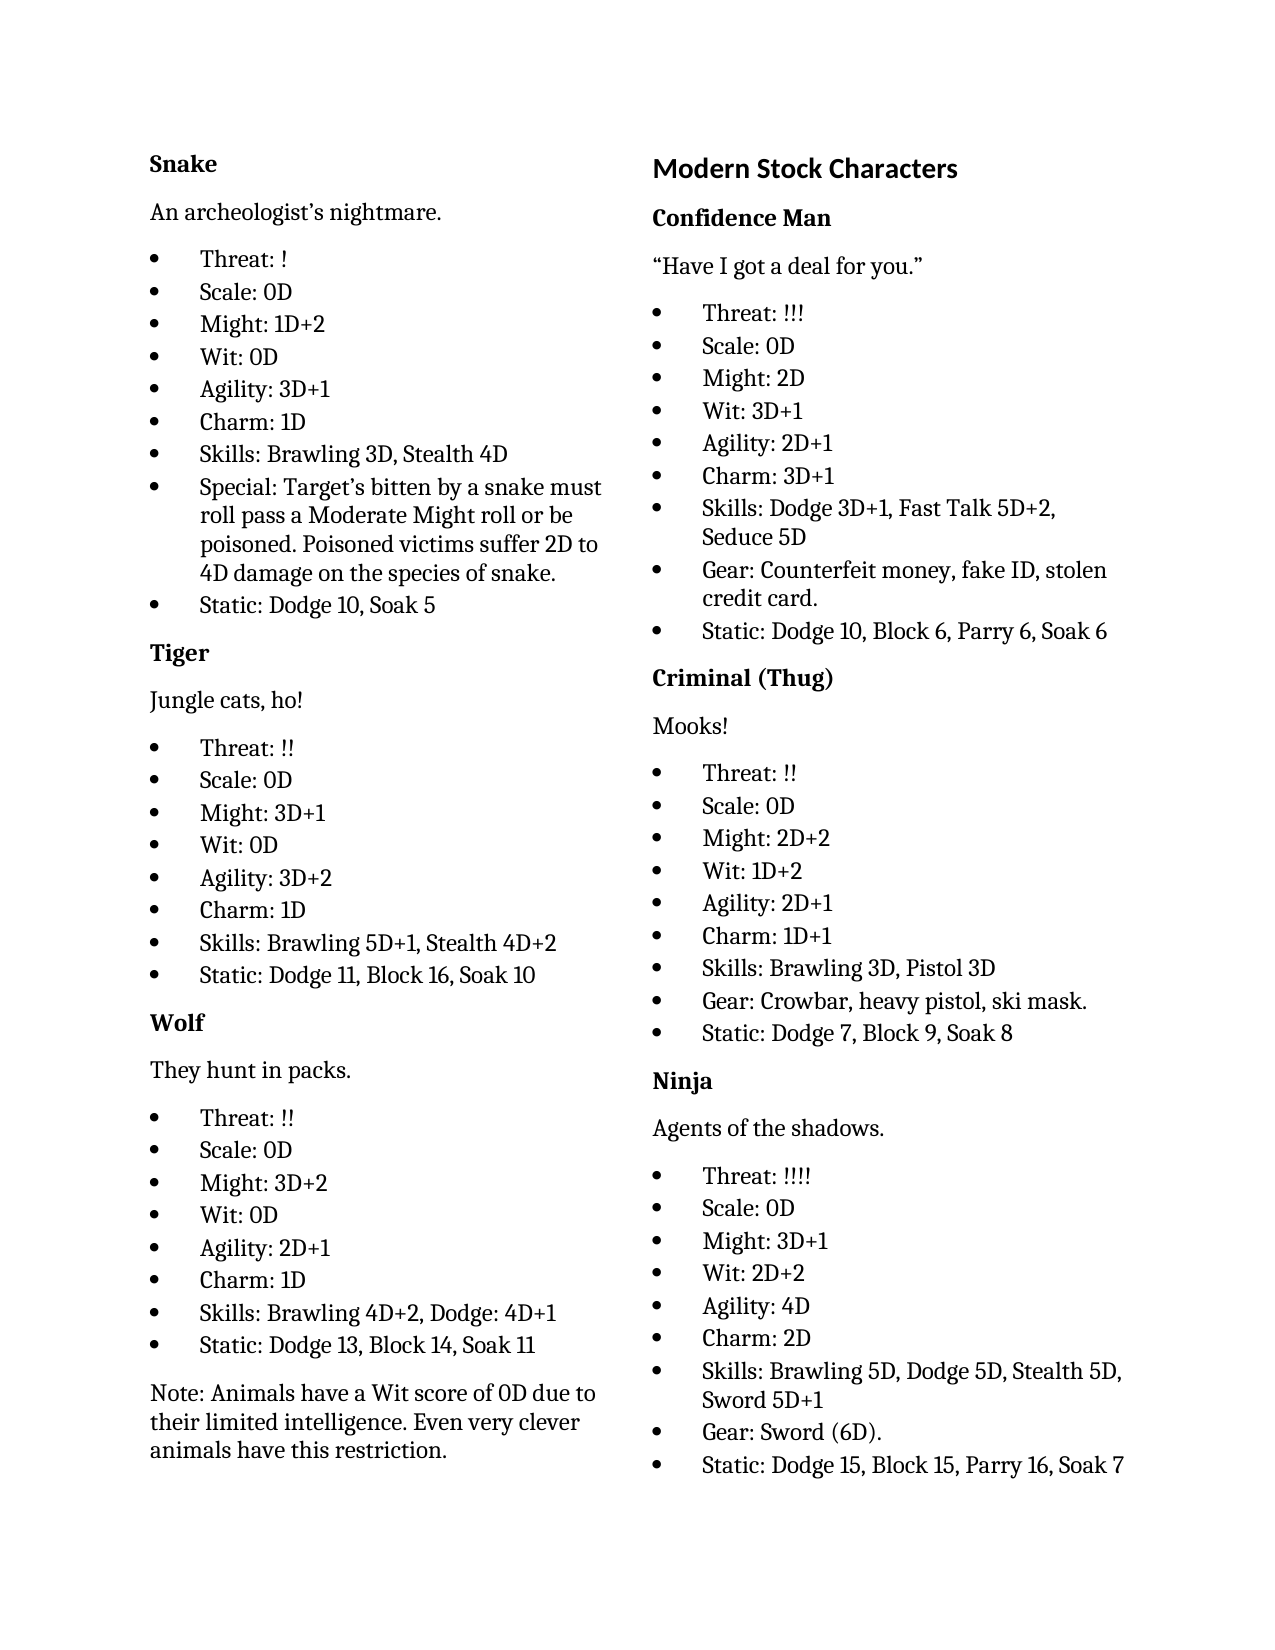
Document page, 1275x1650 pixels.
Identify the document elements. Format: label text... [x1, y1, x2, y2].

list Static: Dodge 11, Block 16, Soak 10 [150, 961, 622, 990]
list Agility: 4D [652, 1292, 1125, 1321]
list Scale: 0D [652, 332, 1125, 361]
text Tiger [150, 639, 622, 667]
text Ninja [652, 1067, 1125, 1096]
list Wit: 0D [150, 342, 622, 371]
list Skills: Brawling 3D, Stealth 4D [150, 440, 622, 469]
text Confidence Man [652, 204, 1125, 233]
list Skills: Brawling 4D+2, Dodge: 4D+1 [150, 1299, 622, 1327]
list Threat: !! [150, 734, 622, 762]
list Scale: 0D [150, 1136, 622, 1165]
list Gear: Counterfeit money, fake ID, stolen credit card. [652, 556, 1125, 613]
list Charm: 1D [150, 1266, 622, 1295]
text Mooks! [652, 712, 1125, 741]
list Wit: 0D [150, 831, 622, 860]
list Agility: 2D+1 [652, 429, 1125, 458]
list Static: Dodge 13, Block 14, Soak 11 [150, 1331, 622, 1360]
list Threat: !! [150, 1104, 622, 1132]
list Agility: 3D+2 [150, 864, 622, 892]
list Might: 2D [652, 364, 1125, 393]
list Gear: Sword (6D). [652, 1418, 1125, 1447]
text Note: Animals have a Wit score of 0D due to their limited intelligence. Even very clever animals have this restriction. [150, 1379, 622, 1465]
list Wit: 2D+2 [652, 1259, 1125, 1288]
list Skills: Brawling 5D, Dodge 5D, Stealth 5D, Sword 5D+1 [652, 1357, 1125, 1414]
list Special: Target’s bitten by a snake must roll pass a Moderate Might roll or be poisoned. Poisoned victims suffer 2D to 4D damage on the species of snake. [150, 472, 622, 587]
list Threat: !!! [652, 299, 1125, 328]
list Might: 3D+1 [150, 799, 622, 827]
list Wit: 3D+1 [652, 397, 1125, 426]
text Criminal (Thug) [652, 664, 1125, 693]
list Agility: 2D+1 [150, 1234, 622, 1262]
list Static: Dodge 15, Block 15, Parry 16, Soak 7 [652, 1451, 1125, 1479]
list Scale: 0D [150, 766, 622, 795]
list Might: 1D+2 [150, 310, 622, 339]
list Scale: 0D [652, 1194, 1125, 1223]
list Threat: ! [150, 245, 622, 274]
list Scale: 0D [652, 792, 1125, 821]
list Might: 3D+1 [652, 1227, 1125, 1256]
list Static: Dodge 10, Block 6, Parry 6, Soak 6 [652, 617, 1125, 646]
list Gear: Crowbar, heavy pistol, ski mask. [652, 987, 1125, 1016]
list Agility: 2D+1 [652, 889, 1125, 918]
text “Have I got a deal for you.” [652, 252, 1125, 281]
list Static: Dodge 10, Soak 5 [150, 591, 622, 620]
list Might: 3D+2 [150, 1169, 622, 1197]
list Charm: 1D [150, 407, 622, 436]
list Might: 2D+2 [652, 824, 1125, 853]
list Wit: 1D+2 [652, 857, 1125, 886]
list Charm: 1D+1 [652, 922, 1125, 951]
text Agents of the shadows. [652, 1114, 1125, 1143]
list Agility: 3D+1 [150, 375, 622, 404]
text An archeologist’s nightmare. [150, 197, 622, 226]
subtitle Modern Stock Characters [652, 150, 1125, 186]
list Static: Dodge 7, Block 9, Soak 8 [652, 1019, 1125, 1048]
text They hunt in packs. [150, 1056, 622, 1085]
list Wit: 0D [150, 1201, 622, 1230]
list Scale: 0D [150, 277, 622, 306]
list Skills: Brawling 5D+1, Stealth 4D+2 [150, 929, 622, 957]
text Snake [150, 150, 622, 179]
text Jungle cats, ho! [150, 686, 622, 715]
list Charm: 2D [652, 1324, 1125, 1353]
list Skills: Brawling 3D, Pistol 3D [652, 954, 1125, 983]
list Charm: 3D+1 [652, 462, 1125, 491]
text Wolf [150, 1009, 622, 1037]
list Threat: !! [652, 759, 1125, 788]
list Skills: Dodge 3D+1, Fast Talk 5D+2, Seduce 5D [652, 494, 1125, 552]
list Threat: !!!! [652, 1162, 1125, 1191]
list Charm: 1D [150, 896, 622, 925]
